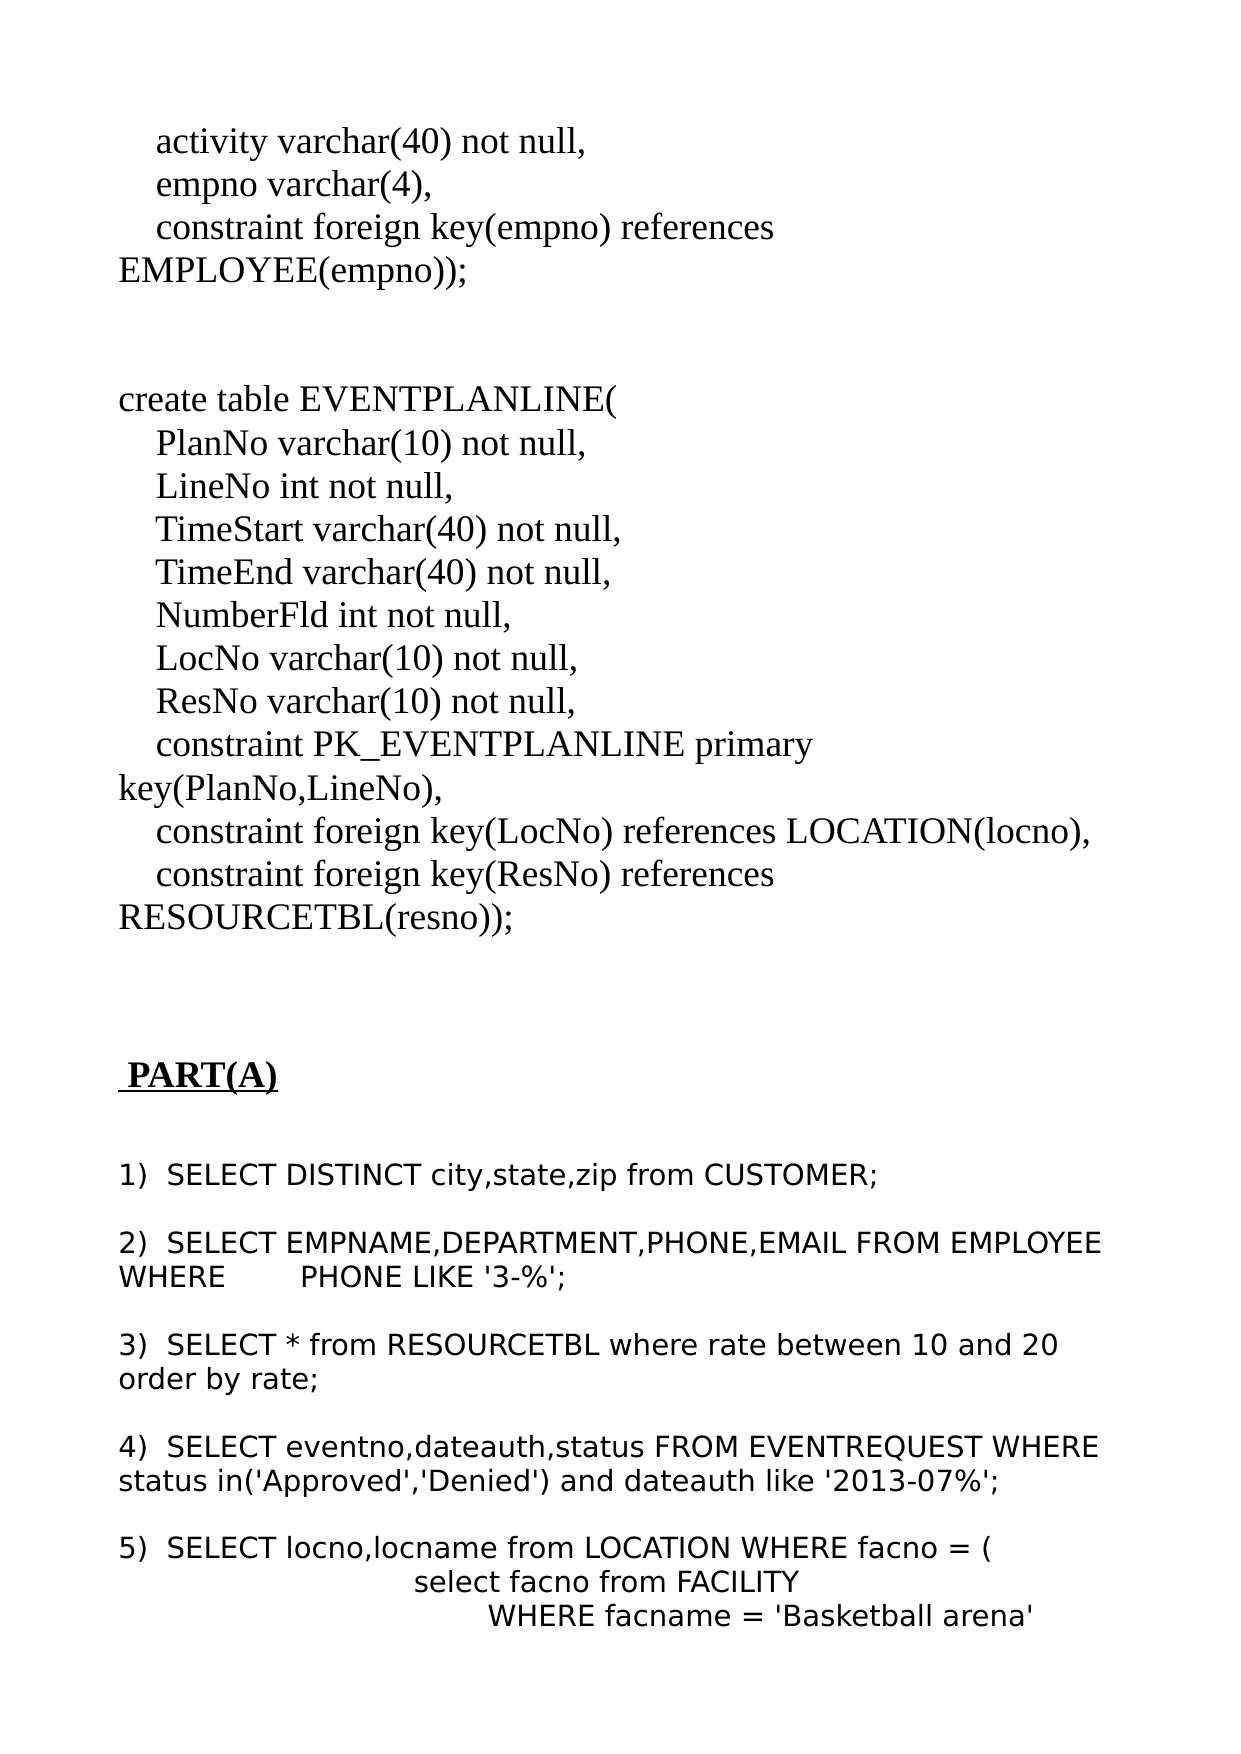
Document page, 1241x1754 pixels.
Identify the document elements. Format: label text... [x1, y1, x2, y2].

text WHERE facname = 'Basketball arena' [118, 1600, 1122, 1634]
text 2) SELECT EMPNAME,DEPARTMENT,PHONE,EMAIL FROM EMPLOYEE WHERE PHONE LIKE '3-%'; [118, 1226, 1122, 1294]
text constraint foreign key(empno) references EMPLOYEE(empno)); [118, 204, 1122, 291]
text constraint PK_EVENTPLANLINE primary key(PlanNo,LineNo), [118, 722, 1122, 808]
text TimeEnd varchar(40) not null, [118, 549, 1122, 592]
text LineNo int not null, [118, 463, 1122, 506]
text constraint foreign key(LocNo) references LOCATION(locno), [118, 808, 1122, 851]
text ResNo varchar(10) not null, [118, 679, 1122, 722]
text PlanNo varchar(10) not null, [118, 420, 1122, 463]
text activity varchar(40) not null, [118, 118, 1122, 161]
text NumberFld int not null, [118, 592, 1122, 636]
text constraint foreign key(ResNo) references RESOURCETBL(resno)); [118, 851, 1122, 937]
text PART(A) [118, 1052, 1122, 1096]
text 1) SELECT DISTINCT city,state,zip from CUSTOMER; [118, 1158, 1122, 1192]
text LocNo varchar(10) not null, [118, 636, 1122, 679]
text select facno from FACILITY [118, 1566, 1122, 1600]
text TimeStart varchar(40) not null, [118, 506, 1122, 549]
text create table EVENTPLANLINE( [118, 377, 1122, 420]
text empno varchar(4), [118, 161, 1122, 204]
text 5) SELECT locno,locname from LOCATION WHERE facno = ( [118, 1532, 1122, 1566]
text 4) SELECT eventno,dateauth,status FROM EVENTREQUEST WHERE status in('Approved','Denied') and dateauth like '2013-07%'; [118, 1430, 1122, 1498]
text 3) SELECT * from RESOURCETBL where rate between 10 and 20 order by rate; [118, 1328, 1122, 1396]
